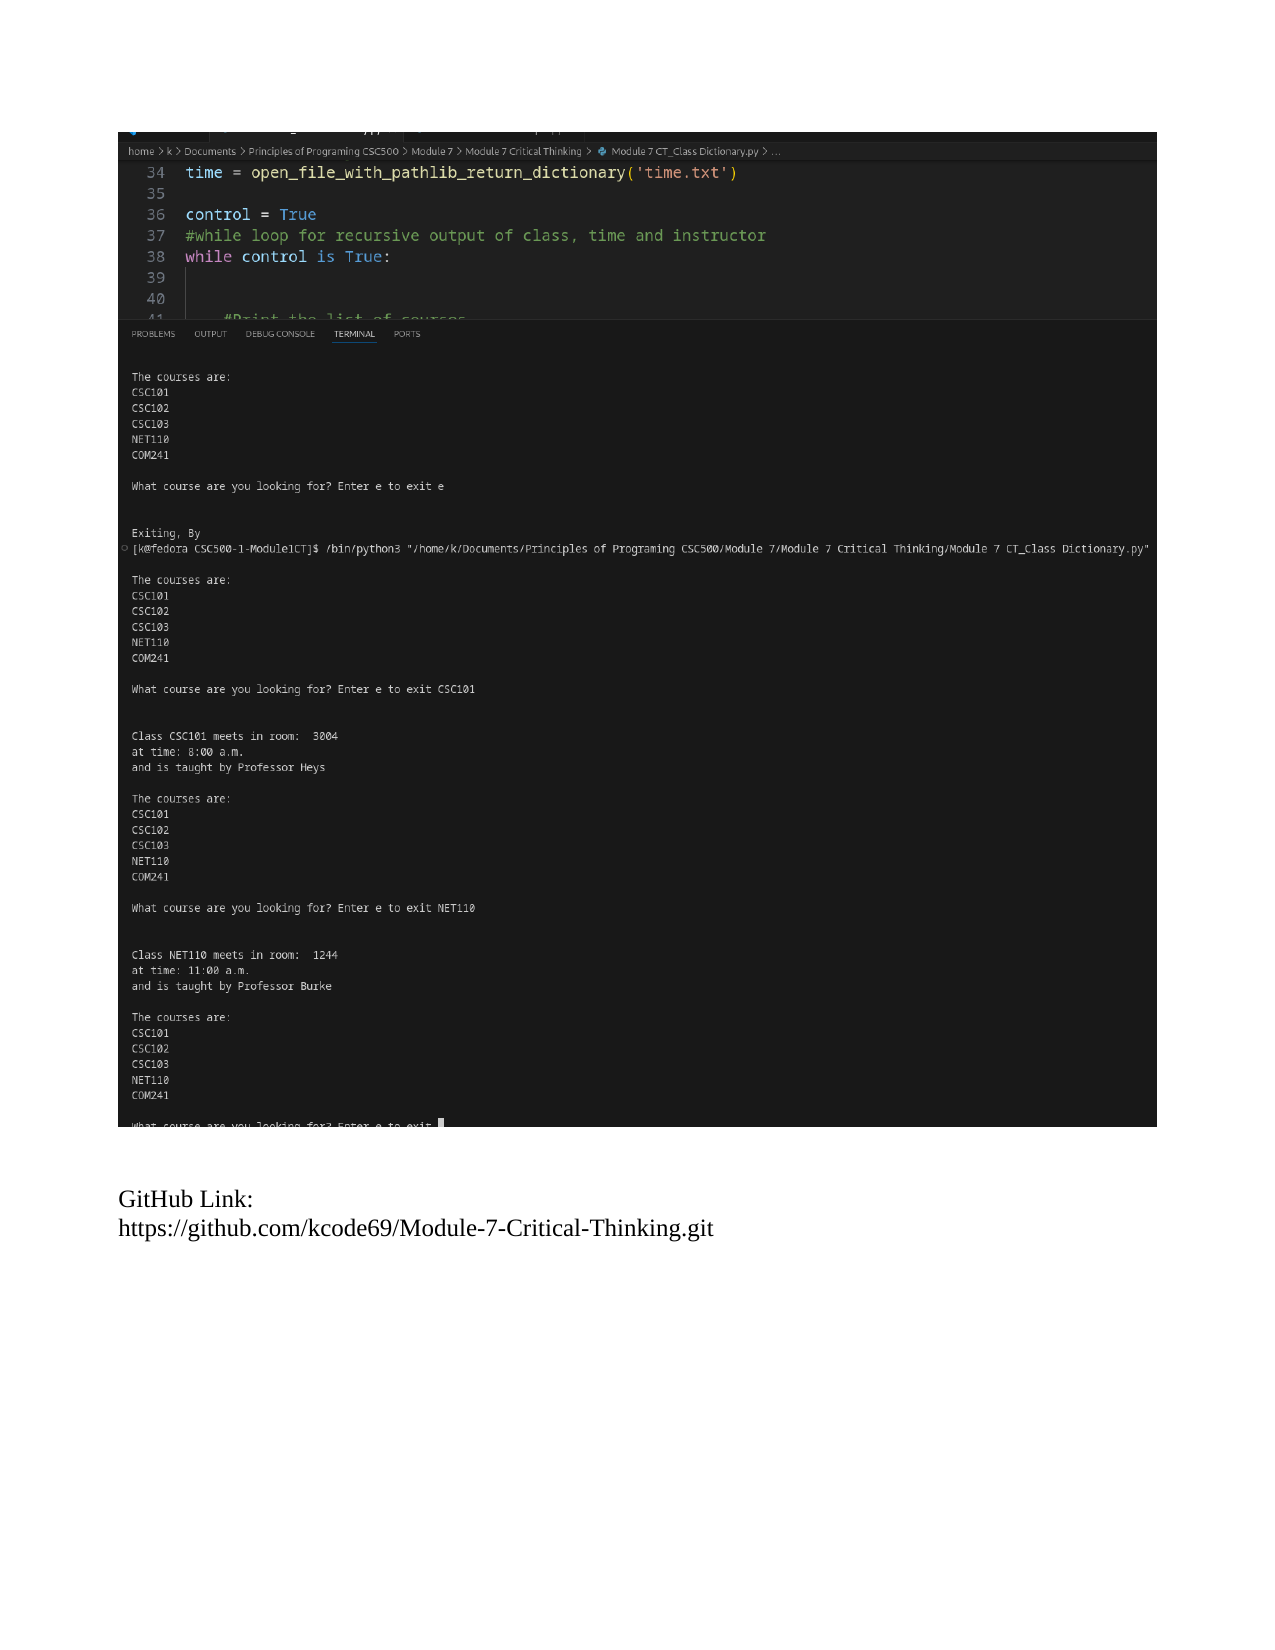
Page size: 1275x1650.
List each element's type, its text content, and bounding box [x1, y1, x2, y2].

picture [118, 132, 1157, 1127]
text https://github.com/kcode69/Module-7-Critical-Thinking.git [118, 1213, 1157, 1241]
text GitHub Link: [118, 1184, 1157, 1213]
